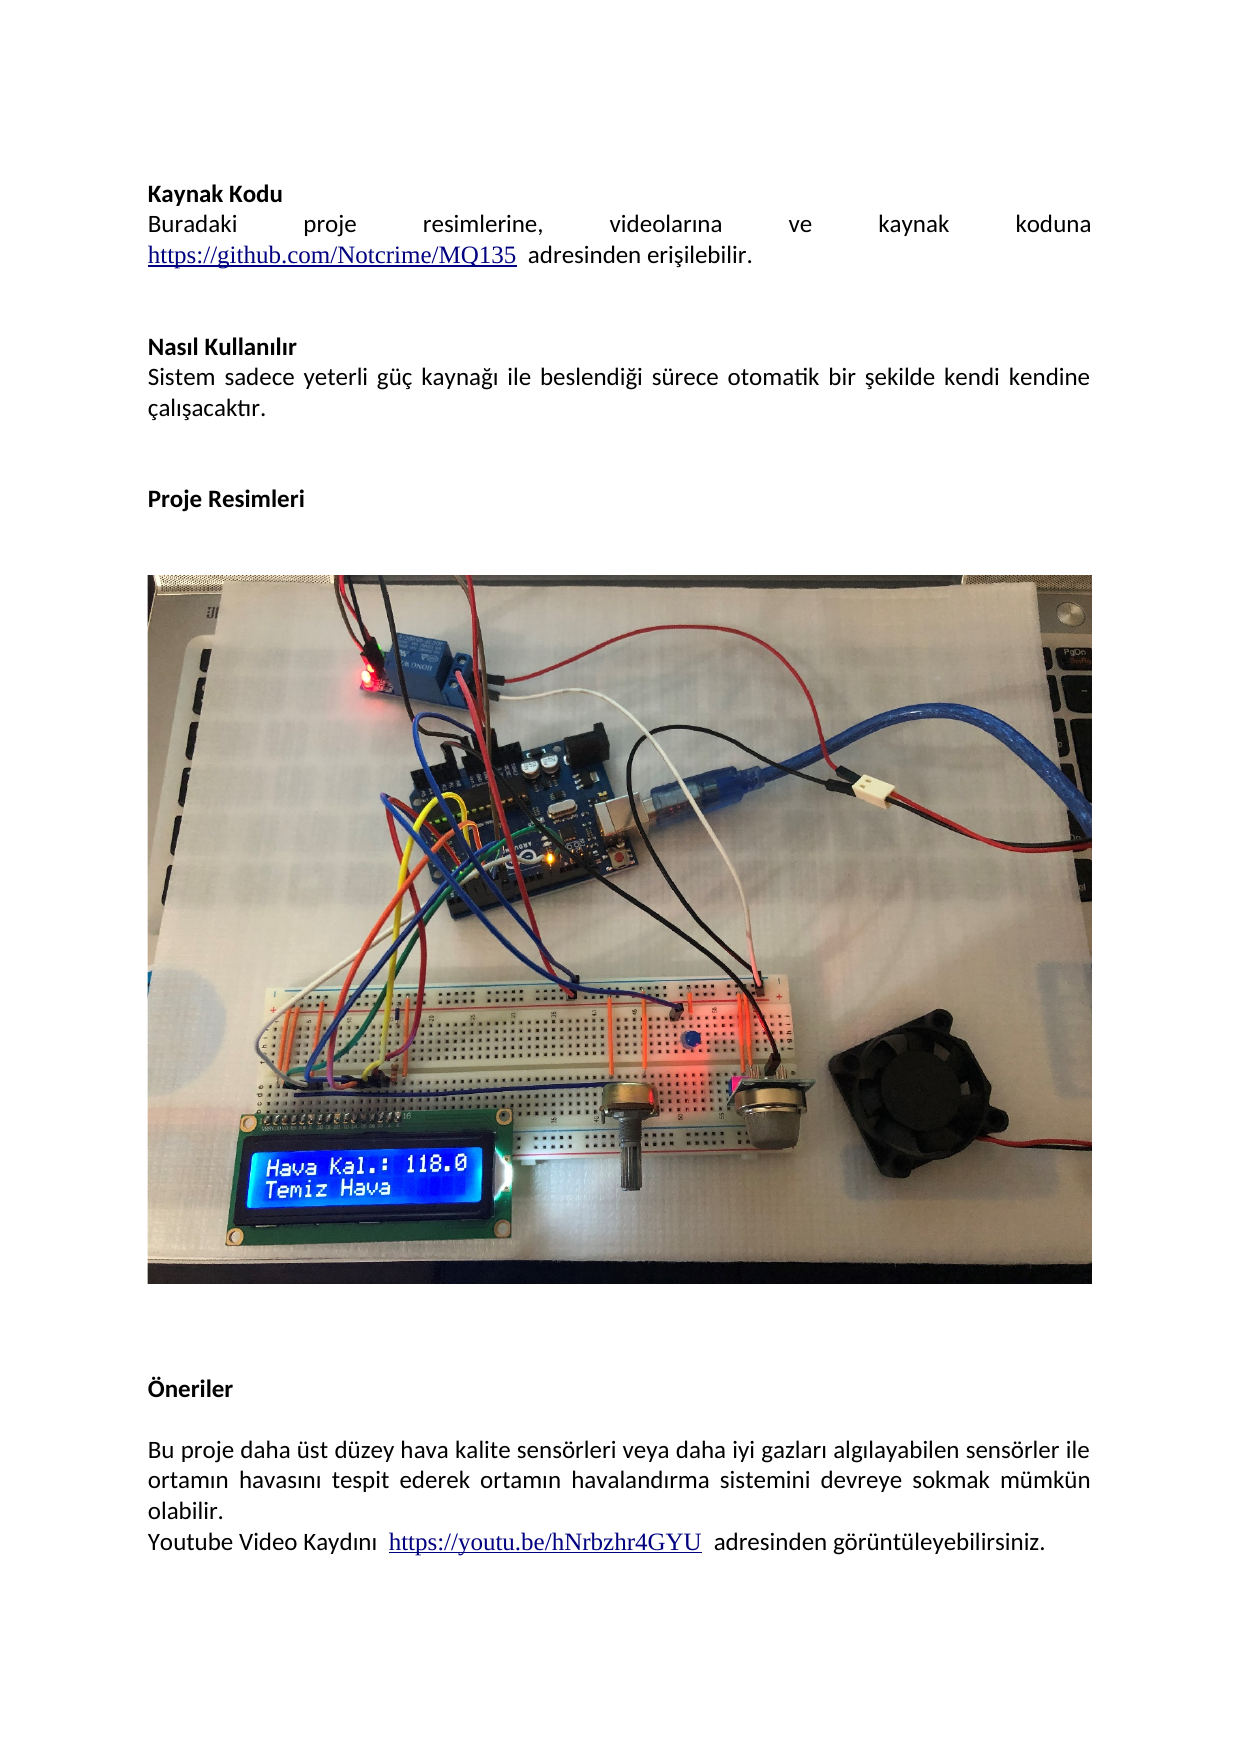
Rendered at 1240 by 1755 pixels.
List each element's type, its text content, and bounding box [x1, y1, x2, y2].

text Kaynak Kodu [148, 178, 1092, 209]
text Öneriler [148, 1373, 1092, 1403]
text Nasıl Kullanılır [148, 331, 1092, 361]
text Youtube Video Kaydını https://youtu.be/hNrbzhr4GYU adresinden görüntüleyebilirsiniz. [148, 1526, 1092, 1556]
text Bu proje daha üst düzey hava kalite sensörleri veya daha iyi gazları algılayabilen sensörler ile ortamın havasını tespit ederek ortamın havalandırma sistemini devreye sokmak mümkün olabilir. [148, 1434, 1092, 1526]
text Sistem sadece yeterli güç kaynağı ile beslendiği sürece otomatik bir şekilde kendi kendine çalışacaktır. [148, 361, 1092, 422]
text Buradaki proje resimlerine, videolarına ve kaynak koduna https://github.com/Notcrime/MQ135 adresinden erişilebilir. [148, 209, 1092, 270]
text Proje Resimleri [148, 483, 1092, 514]
